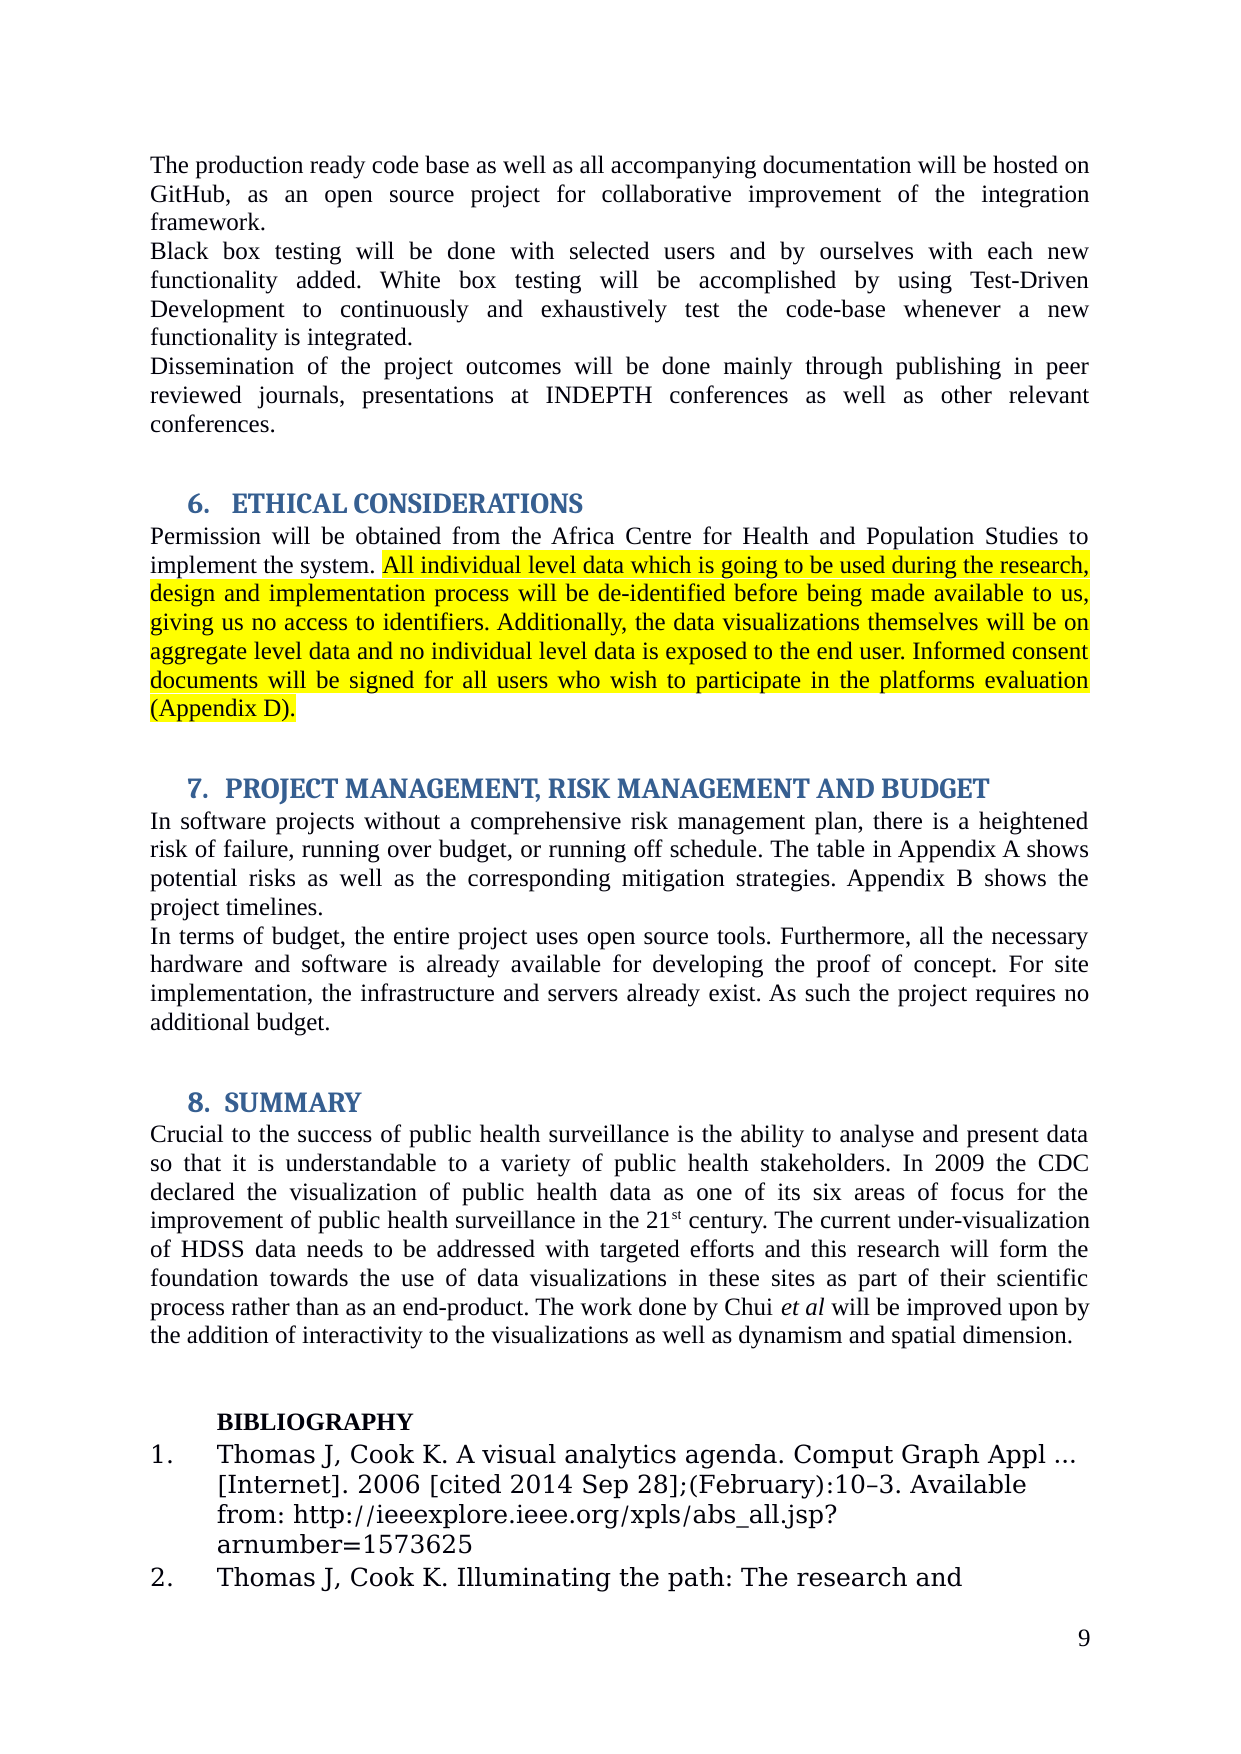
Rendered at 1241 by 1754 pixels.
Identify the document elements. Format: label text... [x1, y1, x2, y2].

subtitle SUMMARY [187, 1086, 1090, 1119]
text The production ready code base as well as all accompanying documentation will be hosted on GitHub, as an open source project for collaborative improvement of the integration framework. [150, 150, 1090, 236]
text Permission will be obtained from the Africa Centre for Health and Population Studies to implement the system. All individual level data which is going to be used during the research, design and implementation process will be de-identified before being made available to us, giving us no access to identifiers. Additionally, the data visualizations themselves will be on aggregate level data and no individual level data is exposed to the end user. Informed consent documents will be signed for all users who wish to participate in the platforms evaluation (Appendix D). [150, 521, 1090, 722]
text 2. Thomas J, Cook K. Illuminating the path: The research and [150, 1561, 1090, 1591]
text Crucial to the success of public health surveillance is the ability to analyse and present data so that it is understandable to a variety of public health stakeholders. In 2009 the CDC declared the visualization of public health data as one of its six areas of focus for the improvement of public health surveillance in the 21st century. The current under-visualization of HDSS data needs to be addressed with targeted efforts and this research will form the foundation towards the use of data visualizations in these sites as part of their scientific process rather than as an end-product. The work done by Chui et al will be improved upon by the addition of interactivity to the visualizations as well as dynamism and spatial dimension. [150, 1119, 1090, 1349]
text BIBLIOGRAPHY [150, 1407, 1090, 1436]
text 1. Thomas J, Cook K. A visual analytics agenda. Comput Graph Appl … [Internet]. 2006 [cited 2014 Sep 28];(February):10–3. Available from: http://ieeexplore.ieee.org/xpls/abs_all.jsp?arnumber=1573625 [150, 1438, 1090, 1558]
text In software projects without a comprehensive risk management plan, there is a heightened risk of failure, running over budget, or running off schedule. The table in Appendix A shows potential risks as well as the corresponding mitigation strategies. Appendix B shows the project timelines. [150, 806, 1090, 921]
text Black box testing will be done with selected users and by ourselves with each new functionality added. White box testing will be accomplished by using Test-Driven Development to continuously and exhaustively test the code-base whenever a new functionality is integrated. [150, 236, 1090, 351]
text In terms of budget, the entire project uses open source tools. Furthermore, all the necessary hardware and software is already available for developing the proof of concept. For site implementation, the infrastructure and servers already exist. As such the project requires no additional budget. [150, 921, 1090, 1036]
subtitle ETHICAL CONSIDERATIONS [187, 487, 1090, 521]
text Dissemination of the project outcomes will be done mainly through publishing in peer reviewed journals, presentations at INDEPTH conferences as well as other relevant conferences. [150, 351, 1090, 437]
subtitle PROJECT MANAGEMENT, RISK MANAGEMENT AND BUDGET [187, 772, 1090, 806]
